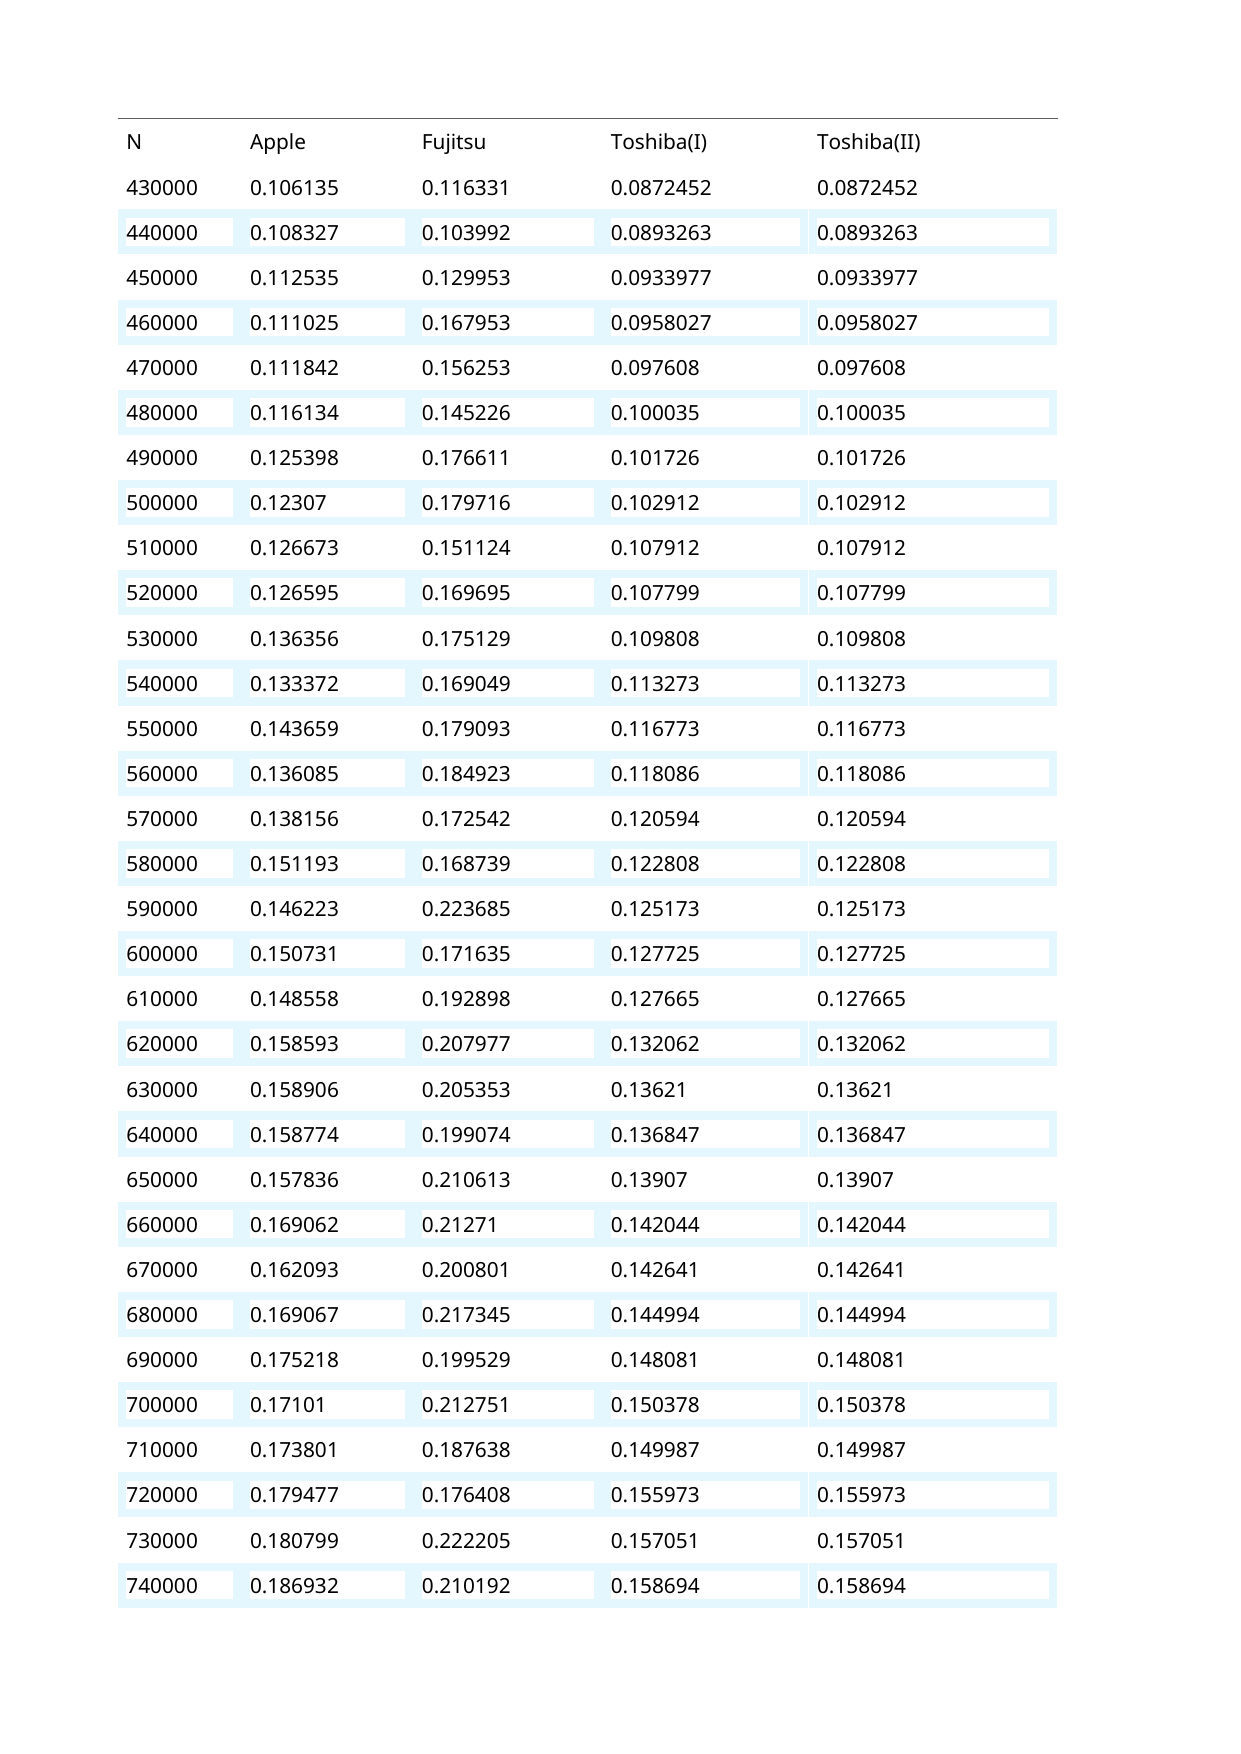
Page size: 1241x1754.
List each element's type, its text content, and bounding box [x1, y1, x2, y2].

table_cell 0.158906 [241, 1066, 413, 1111]
table_cell 0.151124 [413, 525, 602, 570]
table_cell 690000 [118, 1337, 241, 1382]
table_cell 0.148558 [241, 976, 413, 1021]
table_cell 0.13907 [809, 1157, 1057, 1202]
table_cell 0.0933977 [809, 255, 1057, 299]
table_cell 0.223685 [413, 886, 602, 931]
table_cell 0.0872452 [602, 164, 808, 209]
table_cell 0.13621 [602, 1066, 808, 1111]
table_cell 480000 [118, 390, 241, 435]
table_cell 0.186932 [241, 1563, 413, 1608]
table_cell 0.173801 [241, 1427, 413, 1472]
table_cell 0.217345 [413, 1292, 602, 1337]
table_cell 0.112535 [241, 255, 413, 299]
table_cell 0.169695 [413, 570, 602, 615]
table_cell 0.184923 [413, 751, 602, 796]
table_cell 0.102912 [809, 480, 1057, 525]
table_cell 0.162093 [241, 1247, 413, 1292]
table_cell 600000 [118, 931, 241, 976]
table_cell 590000 [118, 886, 241, 931]
table_cell 0.125173 [602, 886, 808, 931]
table_cell 0.101726 [809, 435, 1057, 480]
table_cell 0.136847 [809, 1111, 1057, 1157]
table_cell 0.149987 [602, 1427, 808, 1472]
table_cell 0.187638 [413, 1427, 602, 1472]
table_cell 670000 [118, 1247, 241, 1292]
table_cell 0.199074 [413, 1111, 602, 1157]
table_cell 0.143659 [241, 706, 413, 751]
table_cell 0.148081 [602, 1337, 808, 1382]
table_cell 0.107799 [809, 570, 1057, 615]
table_cell 0.179477 [241, 1472, 413, 1517]
table_cell 0.205353 [413, 1066, 602, 1111]
table_cell 0.212751 [413, 1382, 602, 1427]
table_cell 680000 [118, 1292, 241, 1337]
table_cell 0.106135 [241, 164, 413, 209]
table_cell 0.0893263 [809, 209, 1057, 254]
table_cell 0.136356 [241, 615, 413, 660]
table_cell 0.136085 [241, 751, 413, 796]
table_cell 0.158694 [602, 1563, 808, 1608]
table_cell 0.107799 [602, 570, 808, 615]
table_cell 620000 [118, 1021, 241, 1066]
table_cell 0.116134 [241, 390, 413, 435]
table_cell 0.144994 [602, 1292, 808, 1337]
table_cell 0.097608 [602, 345, 808, 390]
table_cell 0.169049 [413, 660, 602, 706]
table_cell 470000 [118, 345, 241, 390]
table_cell 560000 [118, 751, 241, 796]
table_cell 0.102912 [602, 480, 808, 525]
table_cell 0.111842 [241, 345, 413, 390]
table_cell 0.167953 [413, 300, 602, 345]
table_cell 0.158593 [241, 1021, 413, 1066]
table_cell 0.150378 [602, 1382, 808, 1427]
table_cell 430000 [118, 164, 241, 209]
table_cell 0.144994 [809, 1292, 1057, 1337]
table_cell 0.100035 [809, 390, 1057, 435]
table_cell 0.157836 [241, 1157, 413, 1202]
table_cell 0.200801 [413, 1247, 602, 1292]
table_cell 0.157051 [602, 1518, 808, 1562]
table_cell 0.0958027 [809, 300, 1057, 345]
table_cell 0.149987 [809, 1427, 1057, 1472]
table_cell 0.111025 [241, 300, 413, 345]
table_cell 0.158774 [241, 1111, 413, 1157]
table_cell 0.116773 [602, 706, 808, 751]
table_cell 0.199529 [413, 1337, 602, 1382]
table_cell 0.12307 [241, 480, 413, 525]
table_cell 0.176408 [413, 1472, 602, 1517]
table_header Fujitsu [413, 119, 602, 164]
table_cell 0.142641 [809, 1247, 1057, 1292]
table_cell 540000 [118, 660, 241, 706]
table_cell 0.171635 [413, 931, 602, 976]
table_cell 0.169067 [241, 1292, 413, 1337]
table_cell 530000 [118, 615, 241, 660]
table_cell 720000 [118, 1472, 241, 1517]
table_cell 0.127725 [602, 931, 808, 976]
table_cell 0.118086 [809, 751, 1057, 796]
table_cell 650000 [118, 1157, 241, 1202]
table_cell 0.0893263 [602, 209, 808, 254]
table_cell 0.118086 [602, 751, 808, 796]
table_cell 0.129953 [413, 255, 602, 299]
table_cell 660000 [118, 1202, 241, 1247]
table_cell 0.109808 [809, 615, 1057, 660]
table_cell 630000 [118, 1066, 241, 1111]
table_cell 0.145226 [413, 390, 602, 435]
table_header N [118, 119, 241, 164]
table_cell 710000 [118, 1427, 241, 1472]
table_cell 500000 [118, 480, 241, 525]
table_cell 0.100035 [602, 390, 808, 435]
table_cell 0.155973 [602, 1472, 808, 1517]
table_cell 0.142641 [602, 1247, 808, 1292]
table_cell 0.142044 [602, 1202, 808, 1247]
table_cell 0.157051 [809, 1518, 1057, 1562]
table_cell 0.21271 [413, 1202, 602, 1247]
table_cell 0.108327 [241, 209, 413, 254]
table_cell 450000 [118, 255, 241, 299]
table_cell 0.179716 [413, 480, 602, 525]
table_header Toshiba(I) [602, 119, 808, 164]
table_cell 0.109808 [602, 615, 808, 660]
table_cell 0.175129 [413, 615, 602, 660]
table_cell 0.103992 [413, 209, 602, 254]
table_cell 0.116331 [413, 164, 602, 209]
table_cell 0.169062 [241, 1202, 413, 1247]
table_cell 0.207977 [413, 1021, 602, 1066]
table_cell 0.127725 [809, 931, 1057, 976]
table_cell 0.155973 [809, 1472, 1057, 1517]
table_cell 0.210613 [413, 1157, 602, 1202]
table_cell 0.132062 [809, 1021, 1057, 1066]
table_cell 0.13907 [602, 1157, 808, 1202]
table_cell 700000 [118, 1382, 241, 1427]
table_cell 440000 [118, 209, 241, 254]
table_cell 0.138156 [241, 796, 413, 841]
table_cell 490000 [118, 435, 241, 480]
table_cell 640000 [118, 1111, 241, 1157]
table_cell 0.127665 [809, 976, 1057, 1021]
table_cell 0.156253 [413, 345, 602, 390]
table_cell 0.133372 [241, 660, 413, 706]
table_cell 0.0933977 [602, 255, 808, 299]
table_cell 570000 [118, 796, 241, 841]
table_cell 0.150731 [241, 931, 413, 976]
table_cell 0.125173 [809, 886, 1057, 931]
table_cell 740000 [118, 1563, 241, 1608]
table_cell 0.113273 [602, 660, 808, 706]
table_cell 0.150378 [809, 1382, 1057, 1427]
table_cell 510000 [118, 525, 241, 570]
table_cell 0.148081 [809, 1337, 1057, 1382]
table_cell 0.158694 [809, 1563, 1057, 1608]
table_cell 0.126595 [241, 570, 413, 615]
table_cell 0.175218 [241, 1337, 413, 1382]
table_cell 0.116773 [809, 706, 1057, 751]
table_cell 0.136847 [602, 1111, 808, 1157]
table_cell 0.180799 [241, 1518, 413, 1562]
table_cell 0.127665 [602, 976, 808, 1021]
table_cell 0.179093 [413, 706, 602, 751]
table_cell 0.122808 [809, 841, 1057, 886]
table_cell 0.151193 [241, 841, 413, 886]
table_cell 460000 [118, 300, 241, 345]
table_cell 0.126673 [241, 525, 413, 570]
table_cell 0.210192 [413, 1563, 602, 1608]
table_header Apple [241, 119, 413, 164]
table_cell 0.142044 [809, 1202, 1057, 1247]
table_cell 0.132062 [602, 1021, 808, 1066]
table_cell 0.146223 [241, 886, 413, 931]
table_cell 580000 [118, 841, 241, 886]
table_cell 0.120594 [602, 796, 808, 841]
table_cell 0.168739 [413, 841, 602, 886]
table_header Toshiba(II) [809, 119, 1057, 164]
table_cell 0.13621 [809, 1066, 1057, 1111]
table_cell 730000 [118, 1518, 241, 1562]
table_cell 0.17101 [241, 1382, 413, 1427]
table_cell 0.120594 [809, 796, 1057, 841]
table_cell 0.222205 [413, 1518, 602, 1562]
table_cell 0.107912 [602, 525, 808, 570]
table_cell 0.097608 [809, 345, 1057, 390]
table_cell 0.192898 [413, 976, 602, 1021]
table_cell 550000 [118, 706, 241, 751]
table_cell 0.172542 [413, 796, 602, 841]
table_cell 610000 [118, 976, 241, 1021]
table_cell 520000 [118, 570, 241, 615]
table_cell 0.0872452 [809, 164, 1057, 209]
table_cell 0.0958027 [602, 300, 808, 345]
table_cell 0.176611 [413, 435, 602, 480]
table_cell 0.101726 [602, 435, 808, 480]
table_cell 0.107912 [809, 525, 1057, 570]
table_cell 0.125398 [241, 435, 413, 480]
table_cell 0.113273 [809, 660, 1057, 706]
table_cell 0.122808 [602, 841, 808, 886]
